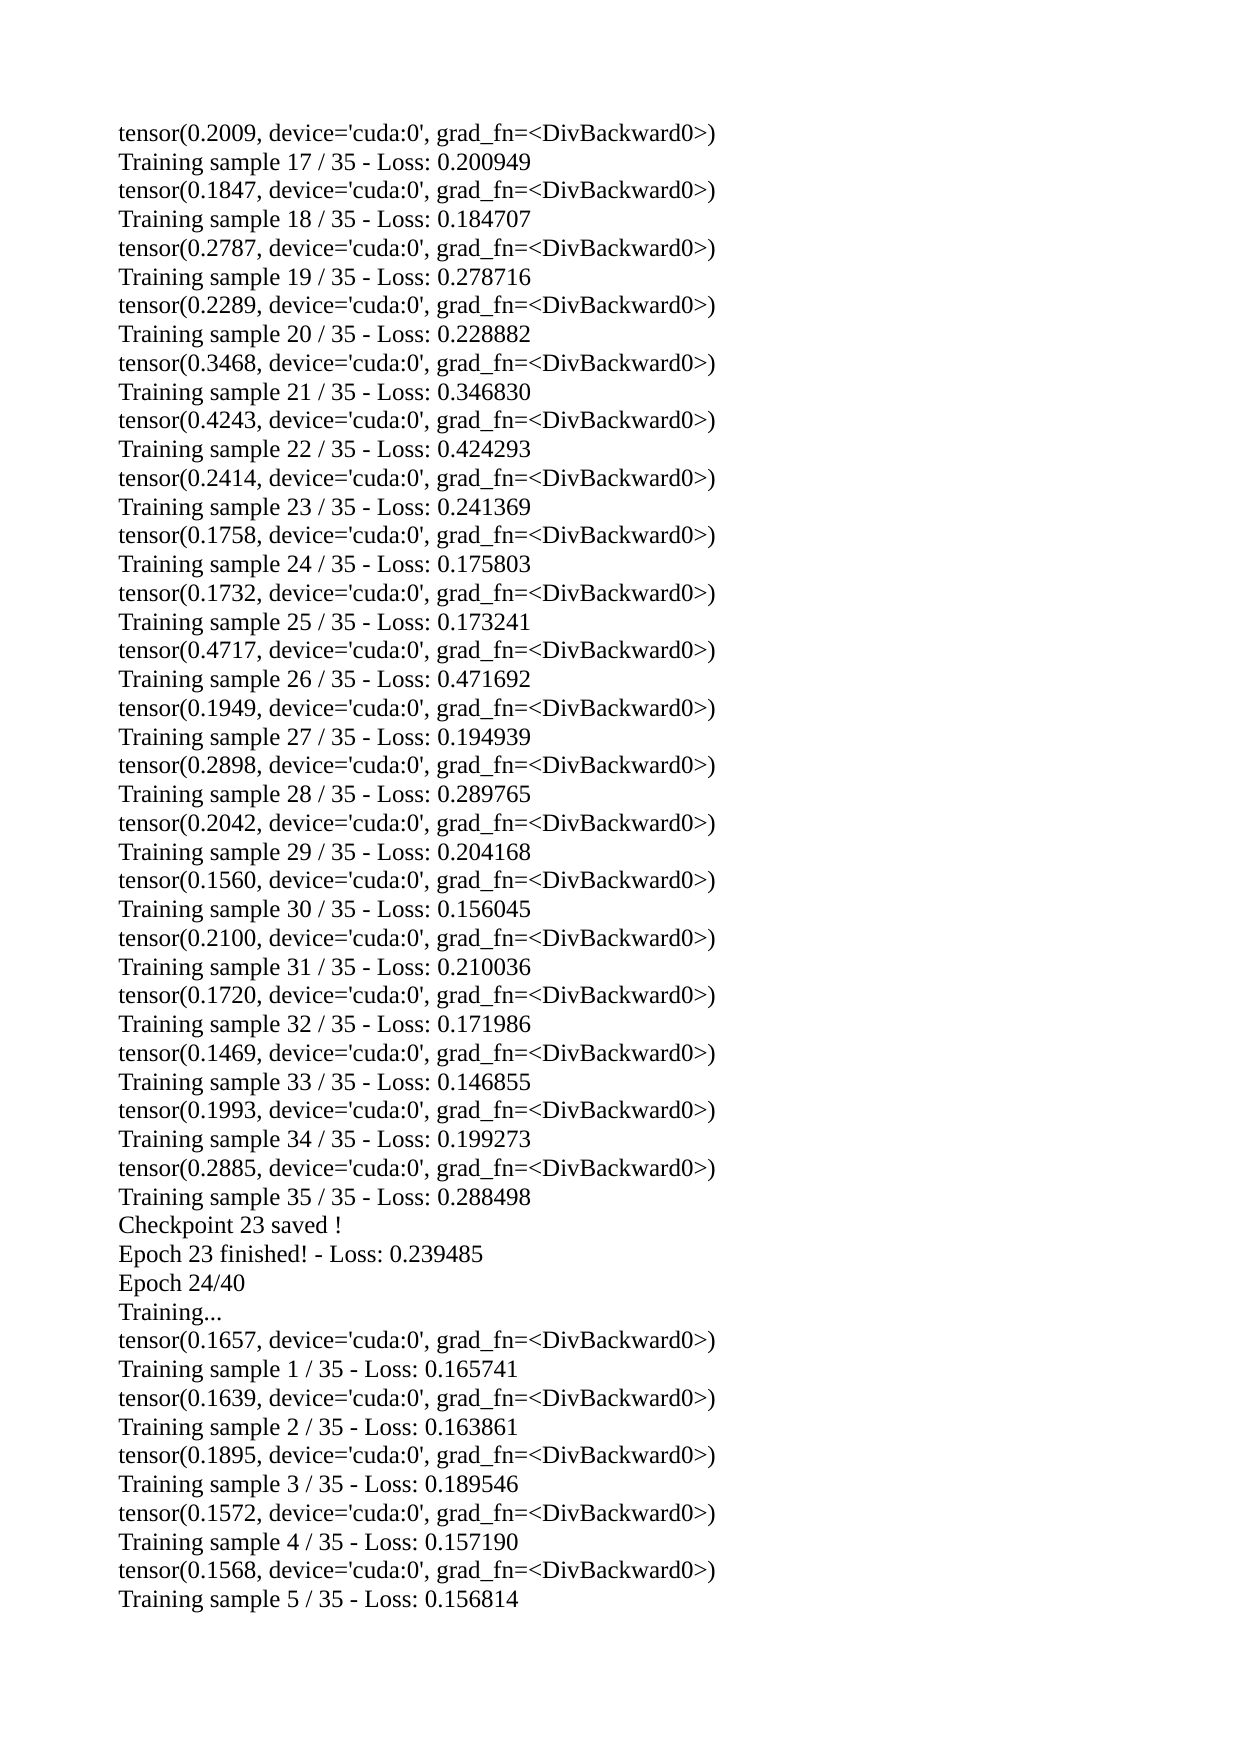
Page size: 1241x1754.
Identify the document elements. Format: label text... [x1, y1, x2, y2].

text Training sample 26 / 35 - Loss: 0.471692 [118, 664, 1122, 693]
text Training sample 2 / 35 - Loss: 0.163861 [118, 1412, 1122, 1441]
text Training sample 18 / 35 - Loss: 0.184707 [118, 204, 1122, 233]
text Training sample 33 / 35 - Loss: 0.146855 [118, 1067, 1122, 1096]
text Training sample 31 / 35 - Loss: 0.210036 [118, 952, 1122, 981]
text tensor(0.2100, device='cuda:0', grad_fn=<DivBackward0>) [118, 923, 1122, 952]
text tensor(0.1949, device='cuda:0', grad_fn=<DivBackward0>) [118, 693, 1122, 722]
text Training sample 1 / 35 - Loss: 0.165741 [118, 1354, 1122, 1383]
text Training sample 20 / 35 - Loss: 0.228882 [118, 319, 1122, 348]
text tensor(0.2042, device='cuda:0', grad_fn=<DivBackward0>) [118, 808, 1122, 837]
text Training... [118, 1297, 1122, 1326]
text tensor(0.2414, device='cuda:0', grad_fn=<DivBackward0>) [118, 463, 1122, 492]
text Training sample 28 / 35 - Loss: 0.289765 [118, 779, 1122, 808]
text tensor(0.1732, device='cuda:0', grad_fn=<DivBackward0>) [118, 578, 1122, 607]
text tensor(0.1993, device='cuda:0', grad_fn=<DivBackward0>) [118, 1096, 1122, 1124]
text tensor(0.2885, device='cuda:0', grad_fn=<DivBackward0>) [118, 1153, 1122, 1182]
text tensor(0.1639, device='cuda:0', grad_fn=<DivBackward0>) [118, 1383, 1122, 1412]
text tensor(0.1847, device='cuda:0', grad_fn=<DivBackward0>) [118, 176, 1122, 204]
text Training sample 4 / 35 - Loss: 0.157190 [118, 1527, 1122, 1556]
text tensor(0.1568, device='cuda:0', grad_fn=<DivBackward0>) [118, 1556, 1122, 1584]
text tensor(0.1758, device='cuda:0', grad_fn=<DivBackward0>) [118, 521, 1122, 549]
text Training sample 35 / 35 - Loss: 0.288498 [118, 1182, 1122, 1211]
text tensor(0.4717, device='cuda:0', grad_fn=<DivBackward0>) [118, 636, 1122, 664]
text Training sample 32 / 35 - Loss: 0.171986 [118, 1009, 1122, 1038]
text Training sample 17 / 35 - Loss: 0.200949 [118, 147, 1122, 176]
text tensor(0.2009, device='cuda:0', grad_fn=<DivBackward0>) [118, 118, 1122, 147]
text Epoch 24/40 [118, 1268, 1122, 1297]
text Training sample 3 / 35 - Loss: 0.189546 [118, 1469, 1122, 1498]
text tensor(0.2289, device='cuda:0', grad_fn=<DivBackward0>) [118, 291, 1122, 319]
text Checkpoint 23 saved ! [118, 1211, 1122, 1239]
text tensor(0.1572, device='cuda:0', grad_fn=<DivBackward0>) [118, 1498, 1122, 1527]
text tensor(0.2898, device='cuda:0', grad_fn=<DivBackward0>) [118, 751, 1122, 779]
text tensor(0.1560, device='cuda:0', grad_fn=<DivBackward0>) [118, 866, 1122, 894]
text Training sample 27 / 35 - Loss: 0.194939 [118, 722, 1122, 751]
text Training sample 24 / 35 - Loss: 0.175803 [118, 549, 1122, 578]
text tensor(0.2787, device='cuda:0', grad_fn=<DivBackward0>) [118, 233, 1122, 262]
text tensor(0.1720, device='cuda:0', grad_fn=<DivBackward0>) [118, 981, 1122, 1009]
text Training sample 22 / 35 - Loss: 0.424293 [118, 434, 1122, 463]
text Training sample 25 / 35 - Loss: 0.173241 [118, 607, 1122, 636]
text tensor(0.3468, device='cuda:0', grad_fn=<DivBackward0>) [118, 348, 1122, 377]
text tensor(0.4243, device='cuda:0', grad_fn=<DivBackward0>) [118, 406, 1122, 434]
text Training sample 30 / 35 - Loss: 0.156045 [118, 894, 1122, 923]
text tensor(0.1469, device='cuda:0', grad_fn=<DivBackward0>) [118, 1038, 1122, 1067]
text Training sample 5 / 35 - Loss: 0.156814 [118, 1584, 1122, 1613]
text Epoch 23 finished! - Loss: 0.239485 [118, 1239, 1122, 1268]
text Training sample 34 / 35 - Loss: 0.199273 [118, 1124, 1122, 1153]
text Training sample 23 / 35 - Loss: 0.241369 [118, 492, 1122, 521]
text Training sample 21 / 35 - Loss: 0.346830 [118, 377, 1122, 406]
text tensor(0.1657, device='cuda:0', grad_fn=<DivBackward0>) [118, 1326, 1122, 1354]
text Training sample 29 / 35 - Loss: 0.204168 [118, 837, 1122, 866]
text tensor(0.1895, device='cuda:0', grad_fn=<DivBackward0>) [118, 1441, 1122, 1469]
text Training sample 19 / 35 - Loss: 0.278716 [118, 262, 1122, 291]
